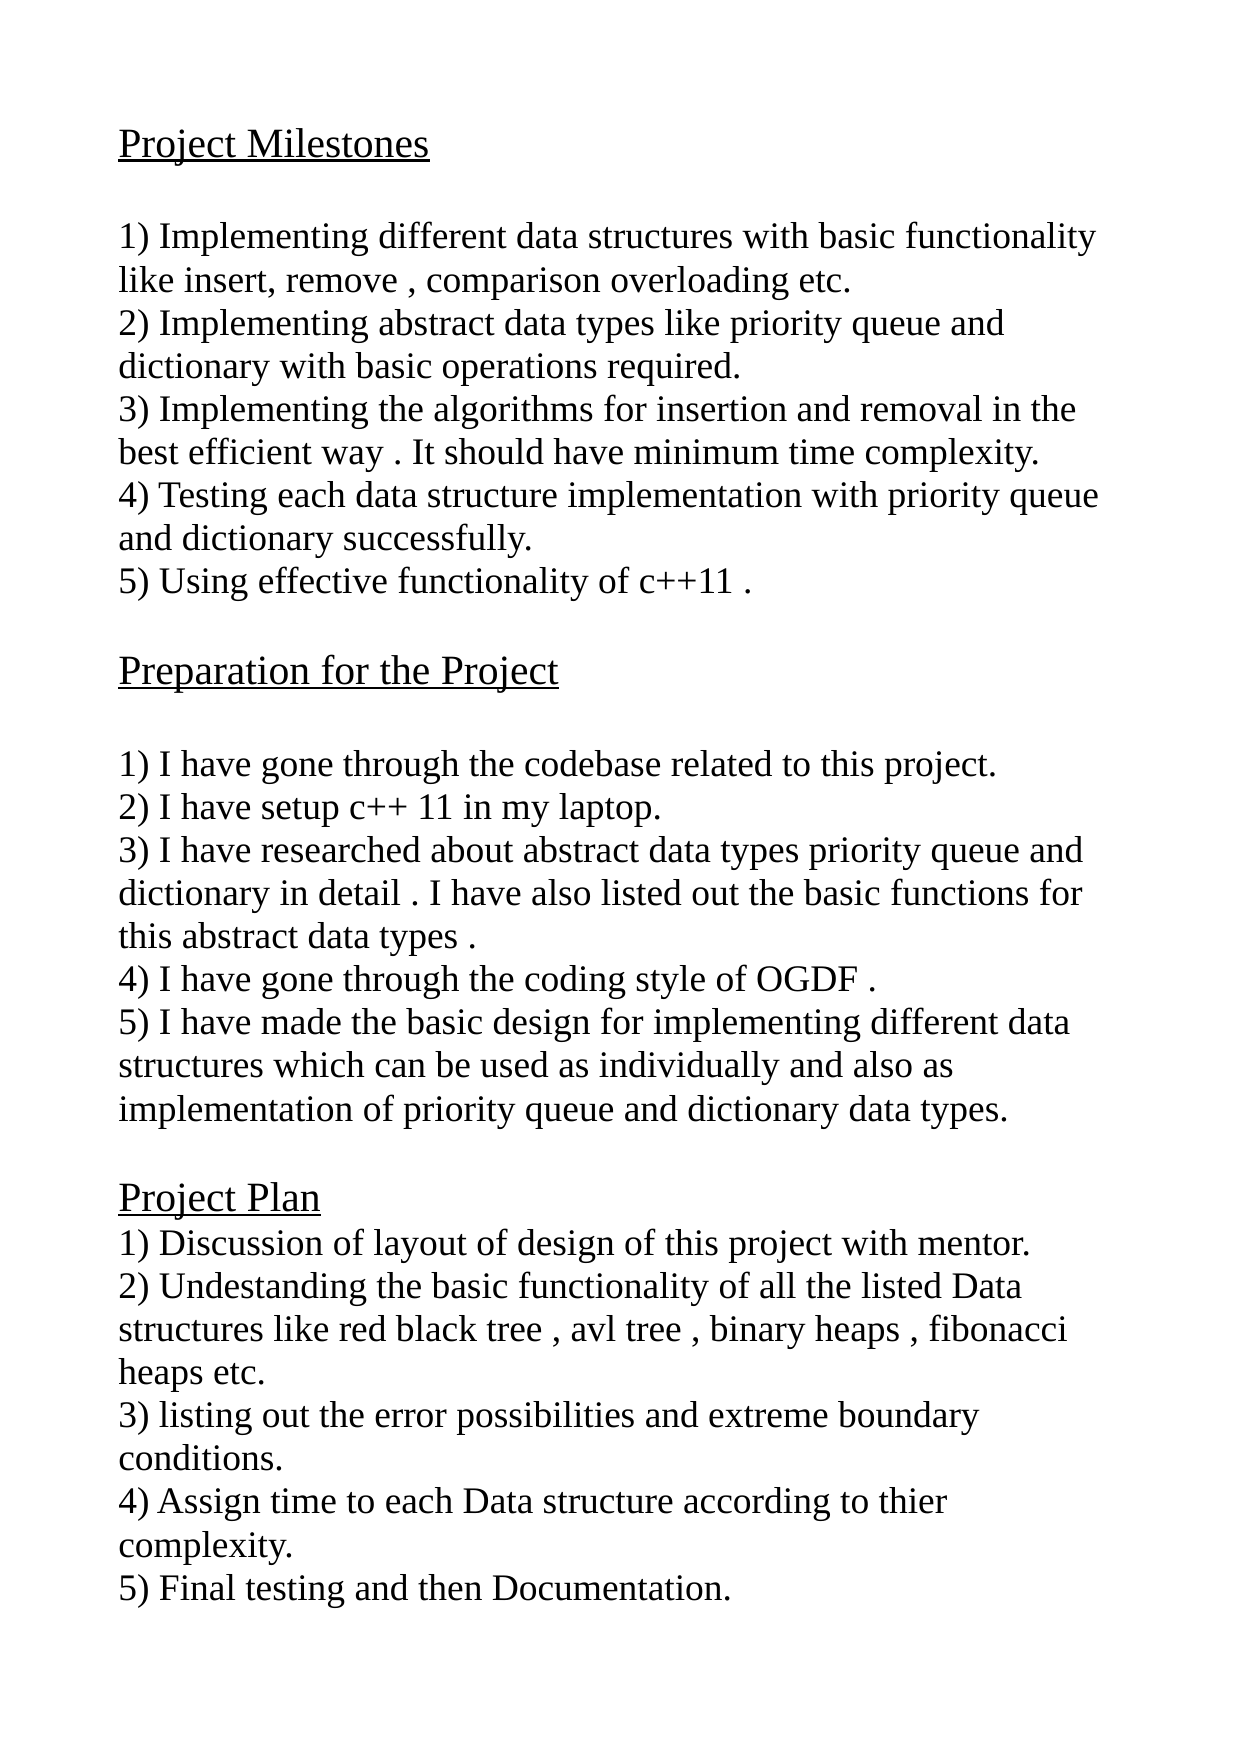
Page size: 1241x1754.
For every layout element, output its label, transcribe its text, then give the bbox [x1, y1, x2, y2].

text 2) Undestanding the basic functionality of all the listed Data structures like red black tree , avl tree , binary heaps , fibonacci heaps etc. [118, 1263, 1122, 1393]
text 5) Using effective functionality of c++11 . [118, 559, 1122, 602]
text 1) Implementing different data structures with basic functionality like insert, remove , comparison overloading etc. [118, 214, 1122, 300]
text 2) I have setup c++ 11 in my laptop. [118, 784, 1122, 827]
text Preparation for the Project [118, 645, 1122, 693]
text 5) I have made the basic design for implementing different data structures which can be used as individually and also as implementation of priority queue and dictionary data types. [118, 1000, 1122, 1129]
text 5) Final testing and then Documentation. [118, 1565, 1122, 1608]
text 3) Implementing the algorithms for insertion and removal in the best efficient way . It should have minimum time complexity. [118, 386, 1122, 473]
text 3) listing out the error possibilities and extreme boundary conditions. [118, 1393, 1122, 1479]
text 1) Discussion of layout of design of this project with mentor. [118, 1220, 1122, 1263]
text 4) Assign time to each Data structure according to thier complexity. [118, 1479, 1122, 1565]
text 2) Implementing abstract data types like priority queue and dictionary with basic operations required. [118, 300, 1122, 386]
text Project Milestones [118, 118, 1122, 166]
text 3) I have researched about abstract data types priority queue and dictionary in detail . I have also listed out the basic functions for this abstract data types . [118, 827, 1122, 957]
text Project Plan [118, 1172, 1122, 1220]
text 4) Testing each data structure implementation with priority queue and dictionary successfully. [118, 473, 1122, 559]
text 4) I have gone through the coding style of OGDF . [118, 957, 1122, 1000]
text 1) I have gone through the codebase related to this project. [118, 741, 1122, 784]
